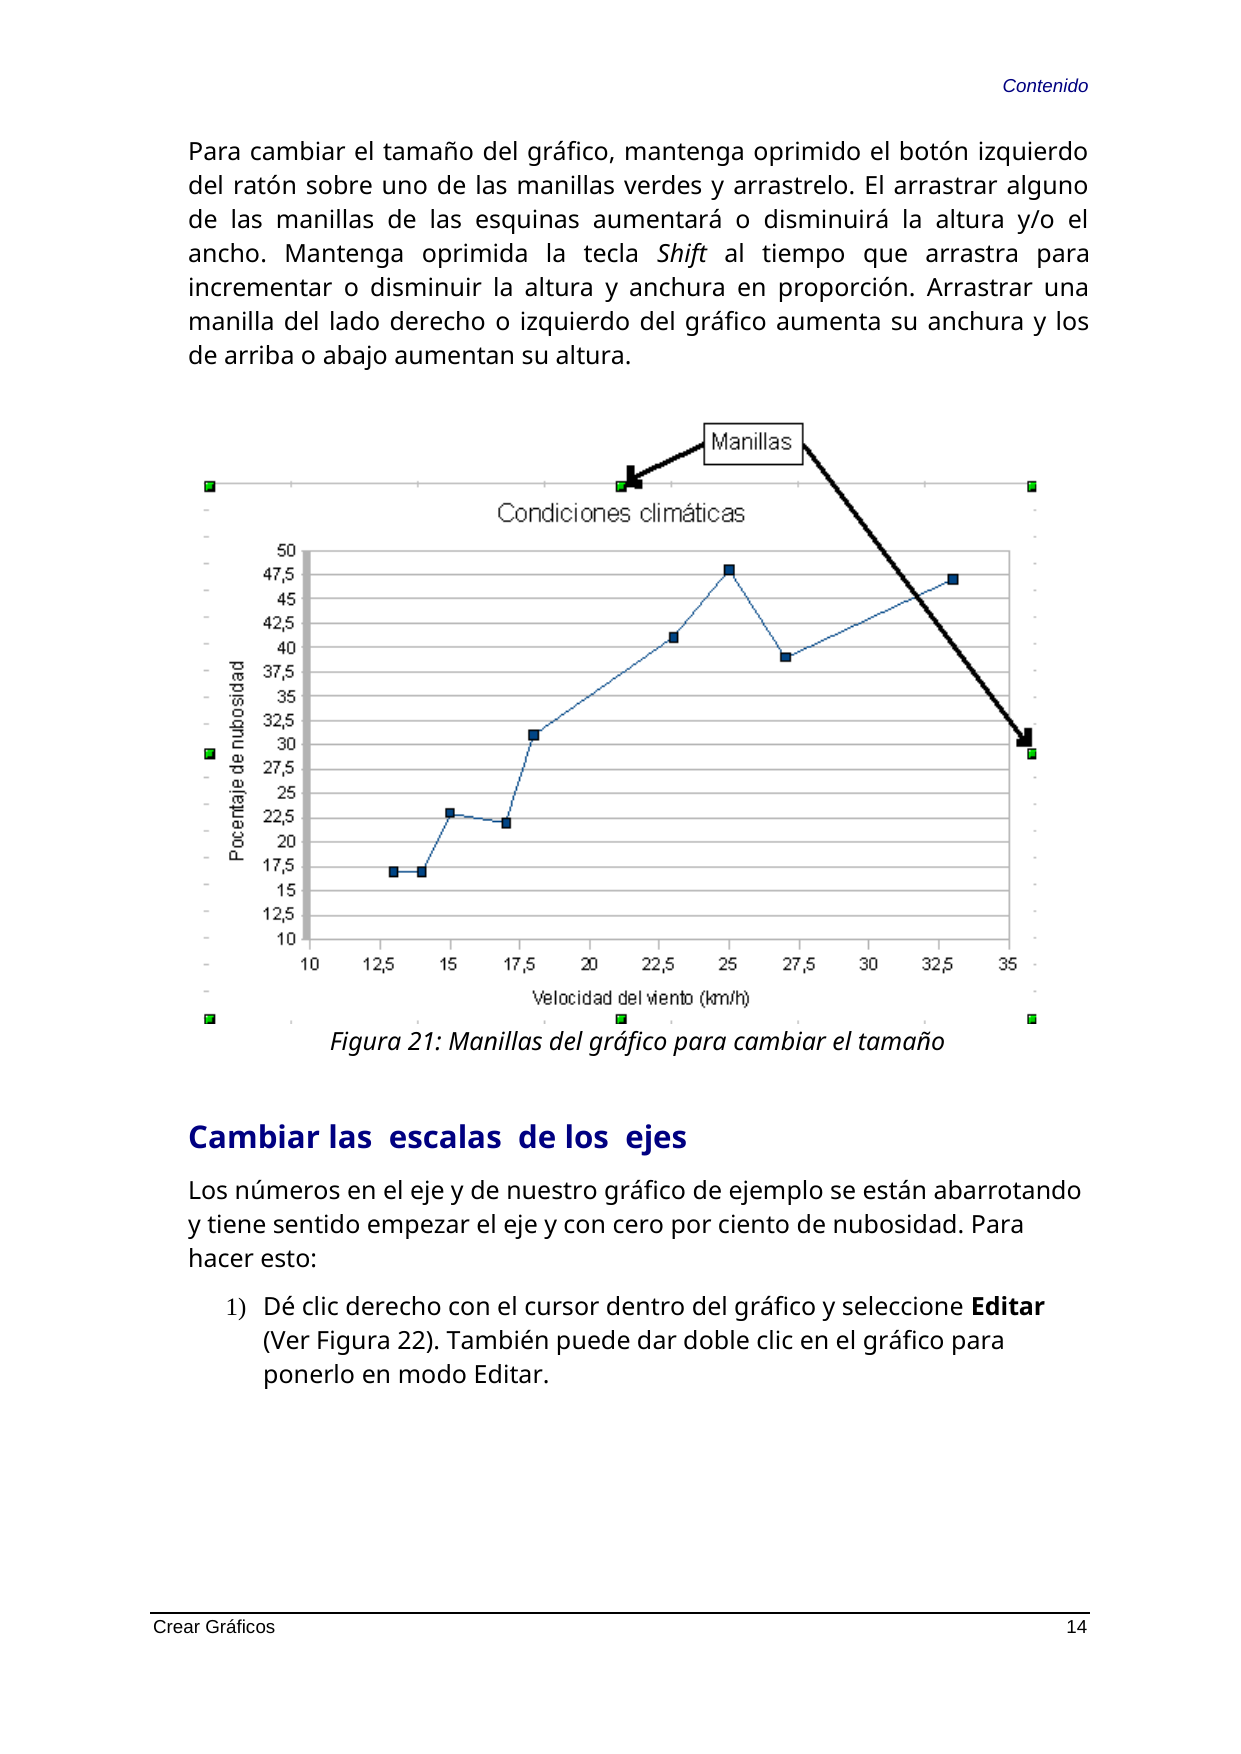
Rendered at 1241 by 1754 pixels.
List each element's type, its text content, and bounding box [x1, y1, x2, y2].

text Figura 21: Manillas del gráfico para cambiar el tamaño [188, 435, 1090, 1058]
text Para cambiar el tamaño del gráfico, mantenga oprimido el botón izquierdo del ratón sobre uno de las manillas verdes y arrastrelo. El arrastrar alguno de las manillas de las esquinas aumentará o disminuirá la altura y/o el ancho. Mantenga oprimida la tecla Shift al tiempo que arrastra para incrementar o disminuir la altura y anchura en proporción. Arrastrar una manilla del lado derecho o izquierdo del gráfico aumenta su anchura y los de arriba o abajo aumentan su altura. [188, 134, 1090, 372]
text Los números en el eje y de nuestro gráfico de ejemplo se están abarrotando y tiene sentido empezar el eje y con cero por ciento de nubosidad. Para hacer esto: [188, 1172, 1090, 1274]
text Cambiar las escalas de los ejes [188, 1115, 1090, 1158]
list Dé clic derecho con el cursor dentro del gráfico y seleccione Editar (Ver Figura 22). También puede dar doble clic en el gráfico para ponerlo en modo Editar. [225, 1289, 1090, 1391]
